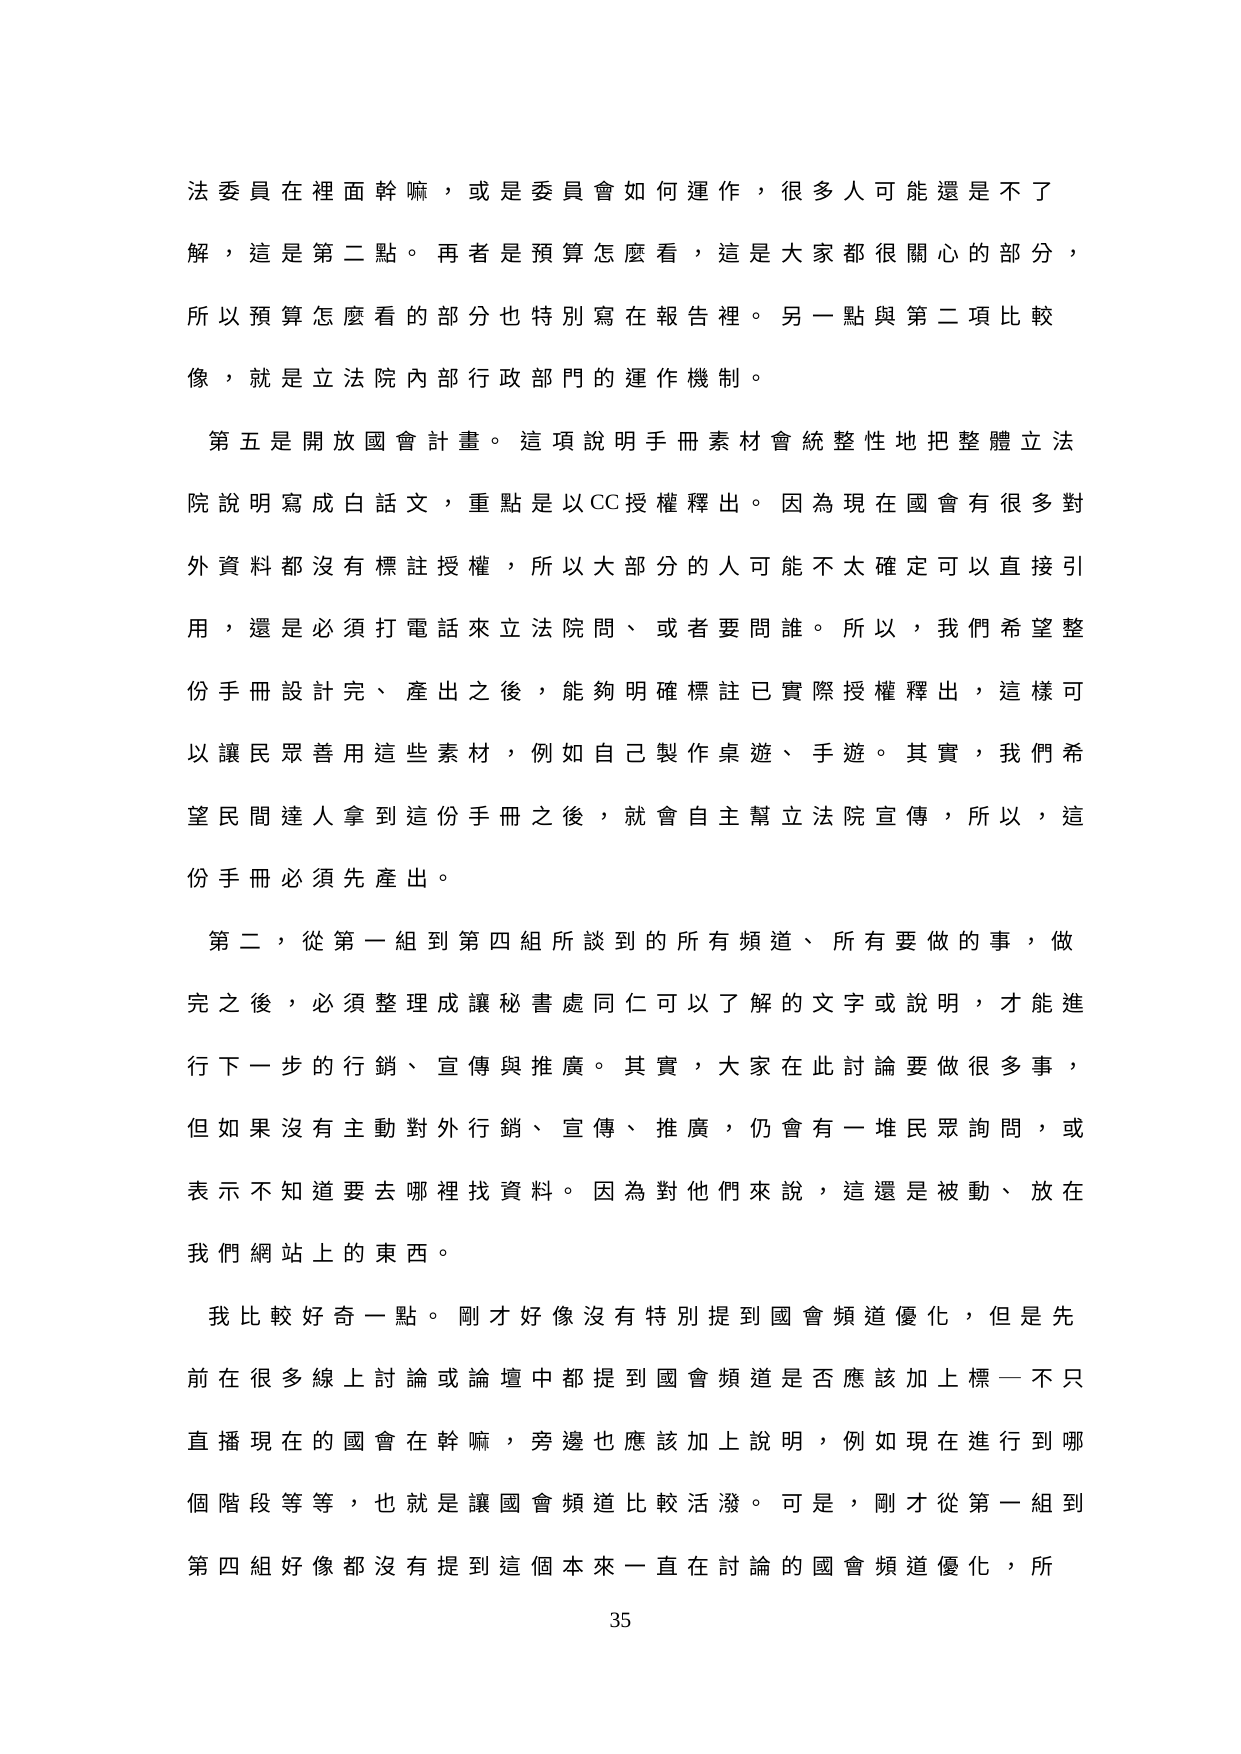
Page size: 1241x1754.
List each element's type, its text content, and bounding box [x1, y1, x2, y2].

text 第二，從第一組到第四組所談到的所有頻道、所有要做的事，做完之後，必須整理成讓秘書處同仁可以了解的文字或說明，才能進行下一步的行銷、宣傳與推廣。其實，大家在此討論要做很多事，但如果沒有主動對外行銷、宣傳、推廣，仍會有一堆民眾詢問，或表示不知道要去哪裡找資料。因為對他們來說，這還是被動、放在我們網站上的東西。 [173, 908, 1089, 1283]
text 我比較好奇一點。剛才好像沒有特別提到國會頻道優化，但是先前在很多線上討論或論壇中都提到國會頻道是否應該加上標─不只直播現在的國會在幹嘛，旁邊也應該加上說明，例如現在進行到哪個階段等等，也就是讓國會頻道比較活潑。可是，剛才從第一組到第四組好像都沒有提到這個本來一直在討論的國會頻道優化，所 [173, 1283, 1089, 1596]
text 第五是開放國會計畫。這項說明手冊素材會統整性地把整體立法院說明寫成白話文，重點是以CC授權釋出。因為現在國會有很多對外資料都沒有標註授權，所以大部分的人可能不太確定可以直接引用，還是必須打電話來立法院問、或者要問誰。所以，我們希望整份手冊設計完、產出之後，能夠明確標註已實際授權釋出，這樣可以讓民眾善用這些素材，例如自己製作桌遊、手遊。其實，我們希望民間達人拿到這份手冊之後，就會自主幫立法院宣傳，所以，這份手冊必須先產出。 [173, 408, 1089, 908]
text 法委員在裡面幹嘛，或是委員會如何運作，很多人可能還是不了解，這是第二點。再者是預算怎麼看，這是大家都很關心的部分，所以預算怎麼看的部分也特別寫在報告裡。另一點與第二項比較像，就是立法院內部行政部門的運作機制。 [173, 158, 1089, 408]
